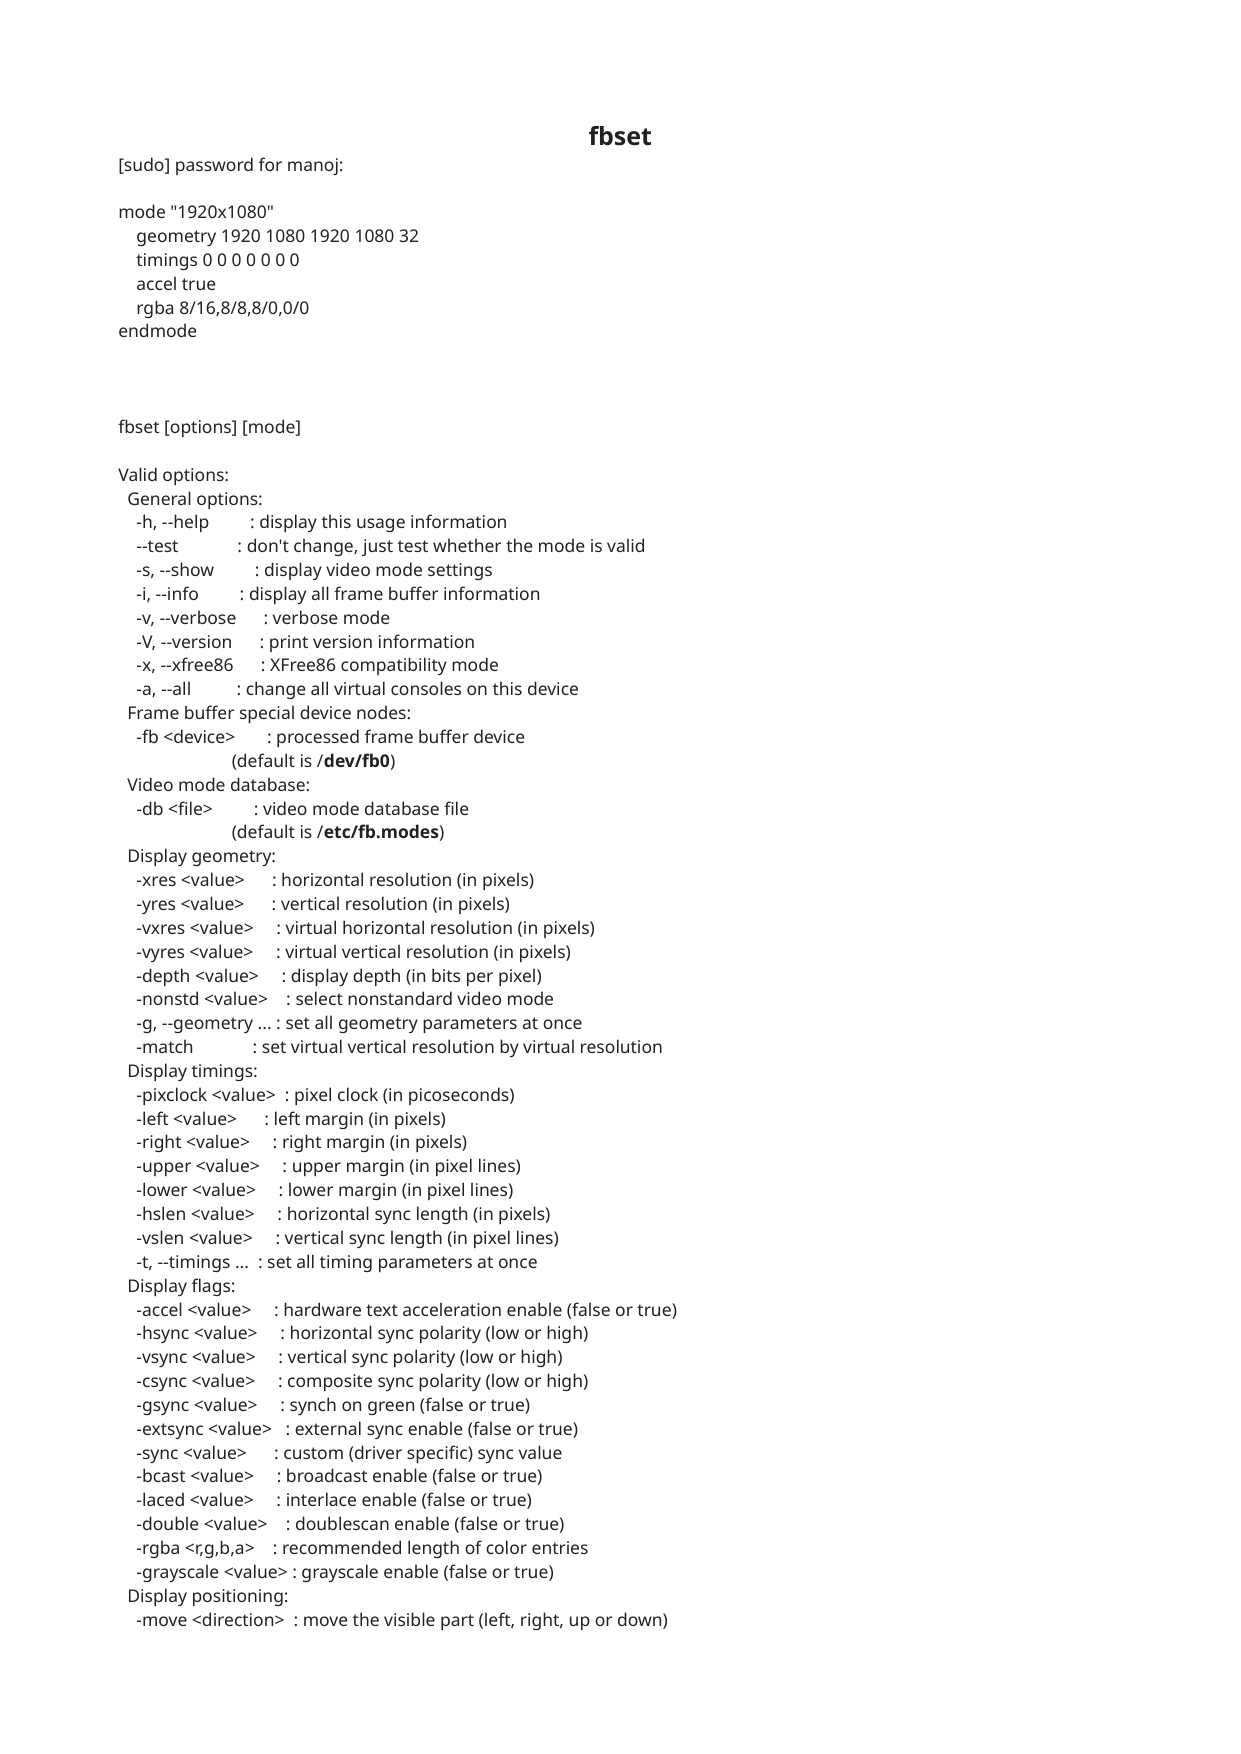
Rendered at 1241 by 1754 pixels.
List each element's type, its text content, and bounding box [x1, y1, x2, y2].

text rgba 8/16,8/8,8/0,0/0 [118, 295, 1122, 319]
text General options: [118, 486, 1122, 510]
text -csync <value> : composite sync polarity (low or high) [118, 1369, 1122, 1393]
text -upper <value> : upper margin (in pixel lines) [118, 1154, 1122, 1178]
text Display flags: [118, 1273, 1122, 1297]
text -double <value> : doublescan enable (false or true) [118, 1512, 1122, 1536]
text -i, --info : display all frame buffer information [118, 582, 1122, 605]
text -left <value> : left margin (in pixels) [118, 1106, 1122, 1130]
text -g, --geometry ... : set all geometry parameters at once [118, 1011, 1122, 1035]
text Frame buffer special device nodes: [118, 701, 1122, 725]
text -rgba <r,g,b,a> : recommended length of color entries [118, 1536, 1122, 1559]
text accel true [118, 271, 1122, 295]
text -db <file> : video mode database file [118, 796, 1122, 820]
text -xres <value> : horizontal resolution (in pixels) [118, 868, 1122, 892]
text -gsync <value> : synch on green (false or true) [118, 1393, 1122, 1416]
text -s, --show : display video mode settings [118, 558, 1122, 582]
text -fb <device> : processed frame buffer device [118, 725, 1122, 748]
text Video mode database: [118, 772, 1122, 796]
text -bcast <value> : broadcast enable (false or true) [118, 1464, 1122, 1488]
text -nonstd <value> : select nonstandard video mode [118, 987, 1122, 1011]
text -hsync <value> : horizontal sync polarity (low or high) [118, 1321, 1122, 1345]
text geometry 1920 1080 1920 1080 32 [118, 224, 1122, 248]
text -sync <value> : custom (driver specific) sync value [118, 1440, 1122, 1464]
text fbset [118, 118, 1122, 152]
text -extsync <value> : external sync enable (false or true) [118, 1416, 1122, 1440]
text -grayscale <value> : grayscale enable (false or true) [118, 1559, 1122, 1583]
text -vyres <value> : virtual vertical resolution (in pixels) [118, 939, 1122, 963]
text -move <direction> : move the visible part (left, right, up or down) [118, 1607, 1122, 1631]
text (default is /dev/fb0) [118, 748, 1122, 772]
text -right <value> : right margin (in pixels) [118, 1130, 1122, 1154]
text -vslen <value> : vertical sync length (in pixel lines) [118, 1226, 1122, 1249]
text Valid options: [118, 462, 1122, 486]
text Display timings: [118, 1059, 1122, 1082]
text (default is /etc/fb.modes) [118, 820, 1122, 844]
text -vxres <value> : virtual horizontal resolution (in pixels) [118, 916, 1122, 939]
text -vsync <value> : vertical sync polarity (low or high) [118, 1345, 1122, 1369]
text -x, --xfree86 : XFree86 compatibility mode [118, 653, 1122, 677]
text -t, --timings ... : set all timing parameters at once [118, 1249, 1122, 1273]
text -V, --version : print version information [118, 629, 1122, 653]
text Display geometry: [118, 844, 1122, 868]
text timings 0 0 0 0 0 0 0 [118, 248, 1122, 271]
text -hslen <value> : horizontal sync length (in pixels) [118, 1202, 1122, 1226]
text --test : don't change, just test whether the mode is valid [118, 534, 1122, 558]
text -laced <value> : interlace enable (false or true) [118, 1488, 1122, 1512]
text fbset [options] [mode] [118, 414, 1122, 438]
text [sudo] password for manoj: [118, 152, 1122, 176]
text Display positioning: [118, 1583, 1122, 1607]
text mode "1920x1080" [118, 200, 1122, 224]
text -lower <value> : lower margin (in pixel lines) [118, 1178, 1122, 1202]
text -a, --all : change all virtual consoles on this device [118, 677, 1122, 701]
text -h, --help : display this usage information [118, 510, 1122, 534]
text -pixclock <value> : pixel clock (in picoseconds) [118, 1082, 1122, 1106]
text -depth <value> : display depth (in bits per pixel) [118, 963, 1122, 987]
text -yres <value> : vertical resolution (in pixels) [118, 892, 1122, 916]
text endmode [118, 319, 1122, 343]
text -accel <value> : hardware text acceleration enable (false or true) [118, 1297, 1122, 1321]
text -match : set virtual vertical resolution by virtual resolution [118, 1035, 1122, 1059]
text -v, --verbose : verbose mode [118, 605, 1122, 629]
